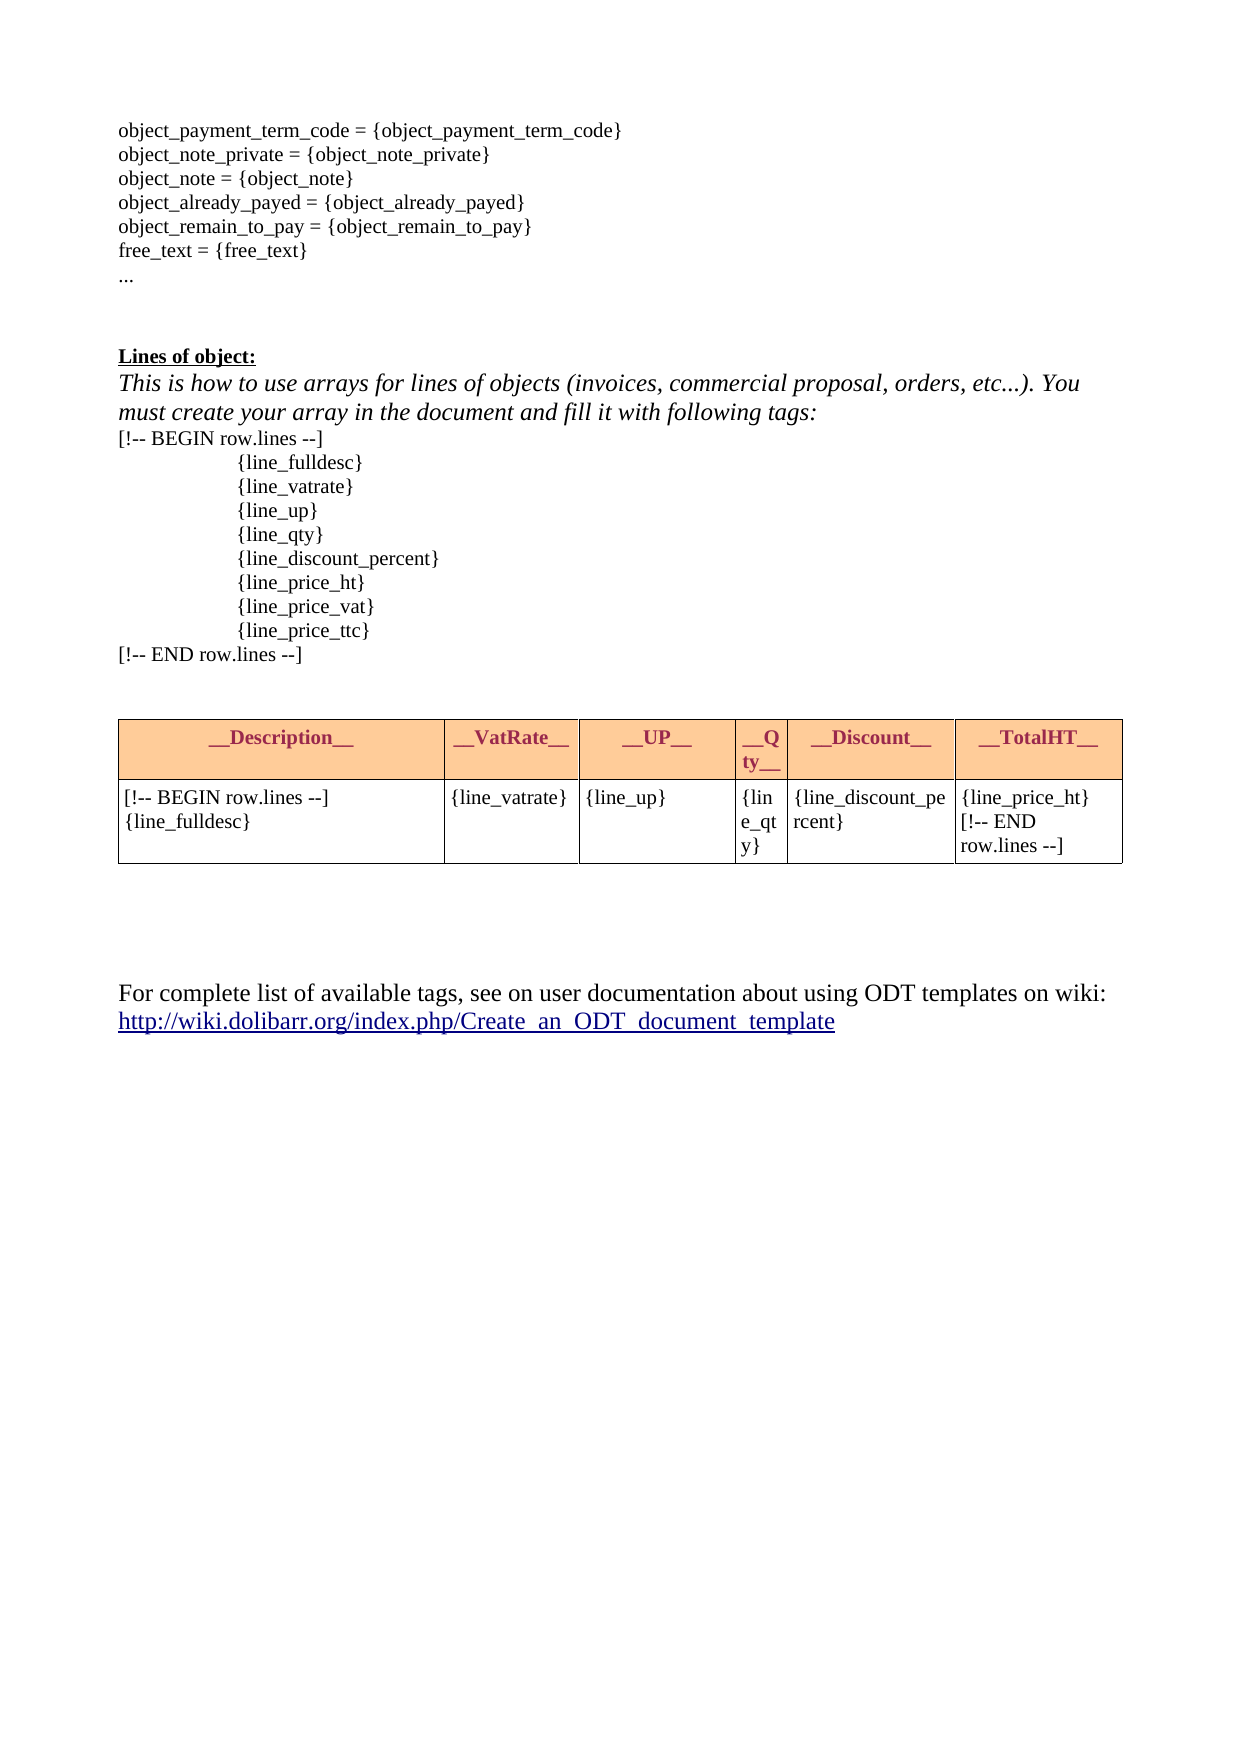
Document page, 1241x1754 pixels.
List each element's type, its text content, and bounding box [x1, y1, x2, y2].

table_header __VatRate__ [445, 720, 578, 779]
text ... [118, 262, 1122, 287]
text object_note_private = {object_note_private} [118, 142, 1122, 166]
table_cell {line_up} [580, 780, 735, 863]
text object_remain_to_pay = {object_remain_to_pay} [118, 214, 1122, 238]
table_cell {line_price_ht} [!-- END row.lines --] [956, 780, 1122, 863]
text {line_qty} [118, 522, 1122, 546]
text object_payment_term_code = {object_payment_term_code} [118, 118, 1122, 142]
text For complete list of available tags, see on user documentation about using ODT templates on wiki: [118, 978, 1122, 1006]
table_header __TotalHT__ [956, 720, 1122, 779]
text http://wiki.dolibarr.org/index.php/Create_an_ODT_document_template [118, 1006, 1122, 1035]
text {line_fulldesc} [118, 450, 1122, 474]
table_cell {line_vatrate} [445, 780, 578, 863]
table_header __Discount__ [788, 720, 954, 779]
text [!-- BEGIN row.lines --] [118, 426, 1122, 450]
table_header __Qty__ [736, 720, 787, 779]
table_header __UP__ [580, 720, 735, 779]
text object_note = {object_note} [118, 166, 1122, 190]
text {line_price_ttc} [118, 618, 1122, 642]
text {line_price_vat} [118, 594, 1122, 618]
text {line_discount_percent} [118, 546, 1122, 570]
text object_already_payed = {object_already_payed} [118, 190, 1122, 214]
text [!-- END row.lines --] [118, 642, 1122, 666]
text Lines of object: [118, 344, 1122, 368]
table_cell {line_qty} [736, 780, 787, 863]
text {line_up} [118, 498, 1122, 522]
table_header __Description__ [119, 720, 444, 779]
text free_text = {free_text} [118, 238, 1122, 262]
text {line_price_ht} [118, 570, 1122, 594]
table_cell [!-- BEGIN row.lines --]{line_fulldesc} [119, 780, 444, 863]
text {line_vatrate} [118, 474, 1122, 498]
text This is how to use arrays for lines of objects (invoices, commercial proposal, orders, etc...). You must create your array in the document and fill it with following tags: [118, 368, 1122, 426]
table_cell {line_discount_percent} [788, 780, 954, 863]
